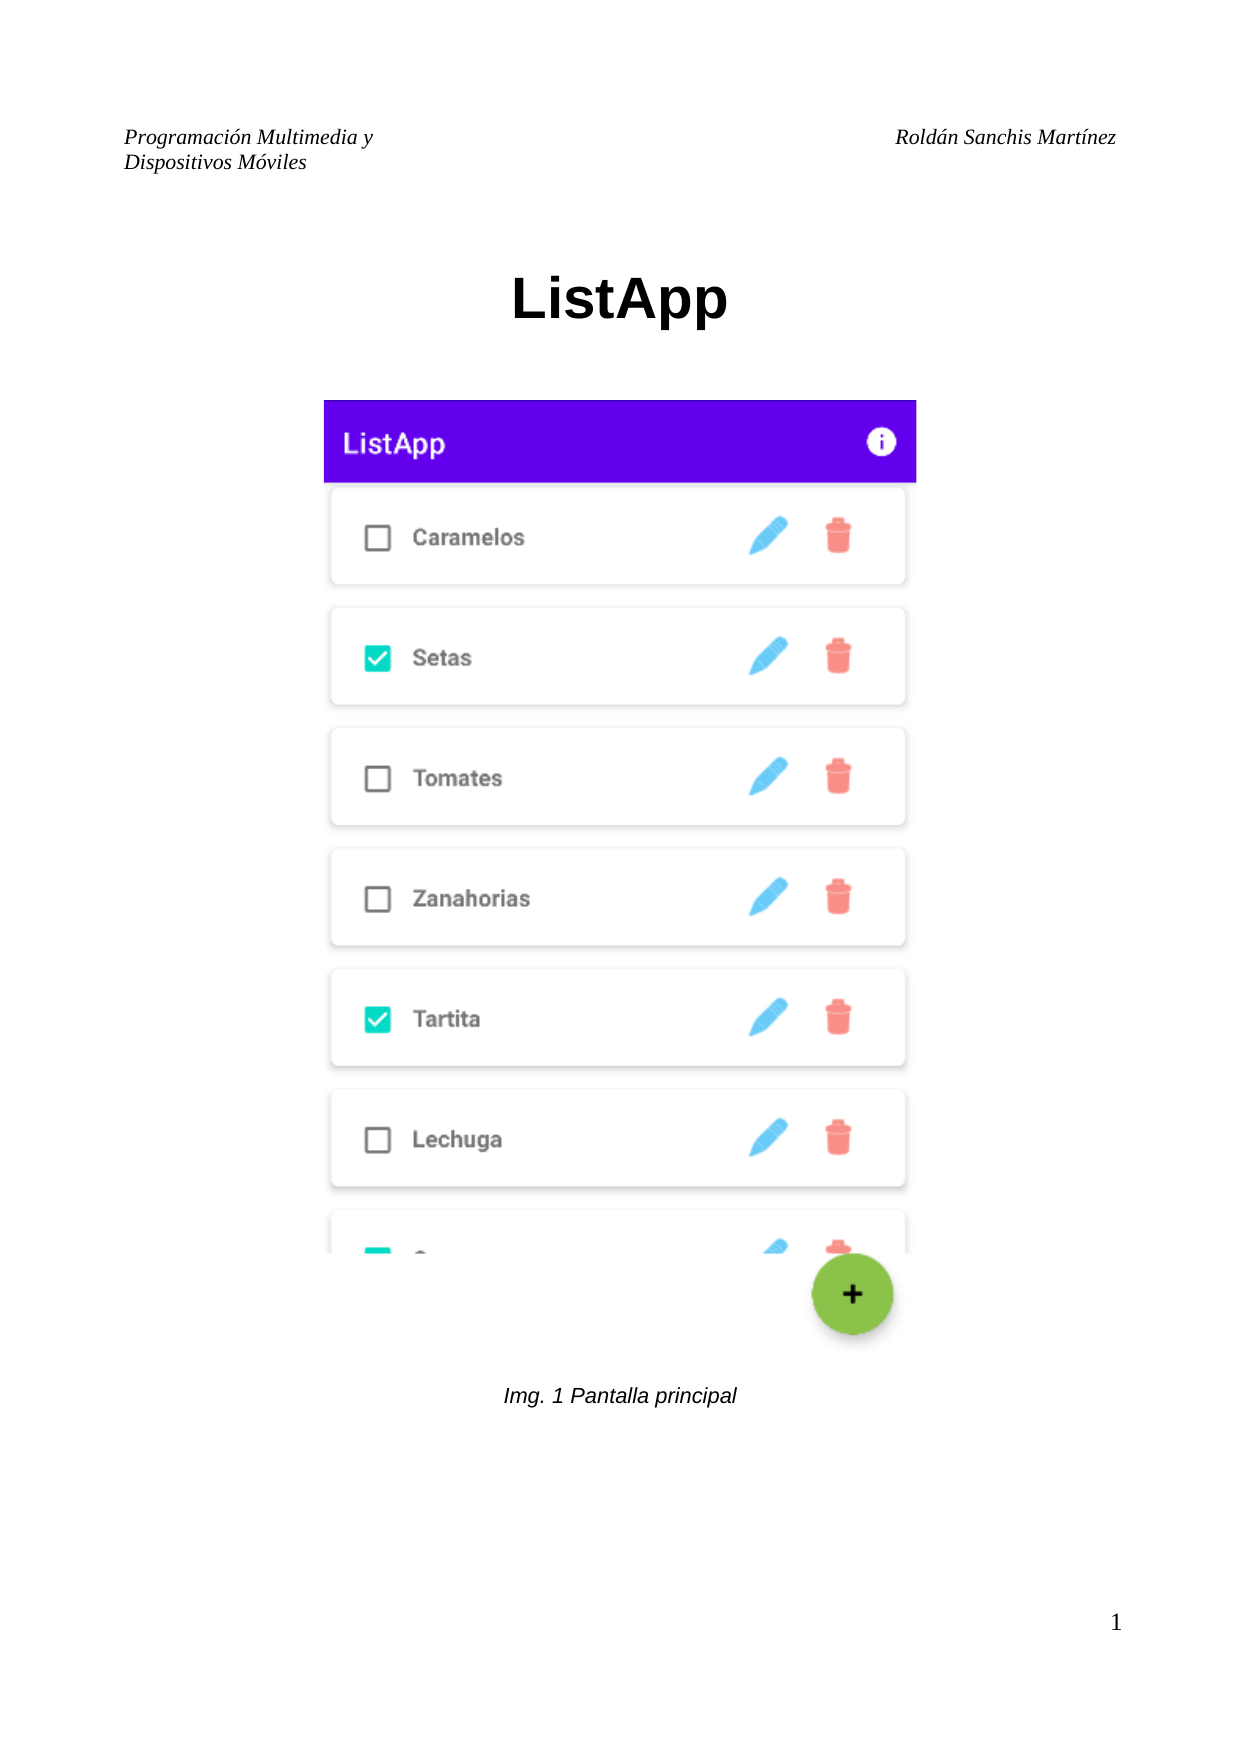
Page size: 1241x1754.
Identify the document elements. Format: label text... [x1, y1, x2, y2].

picture [323, 400, 917, 1354]
text Img. 1 Pantalla principal [118, 1382, 1122, 1408]
title ListApp [118, 263, 1122, 331]
